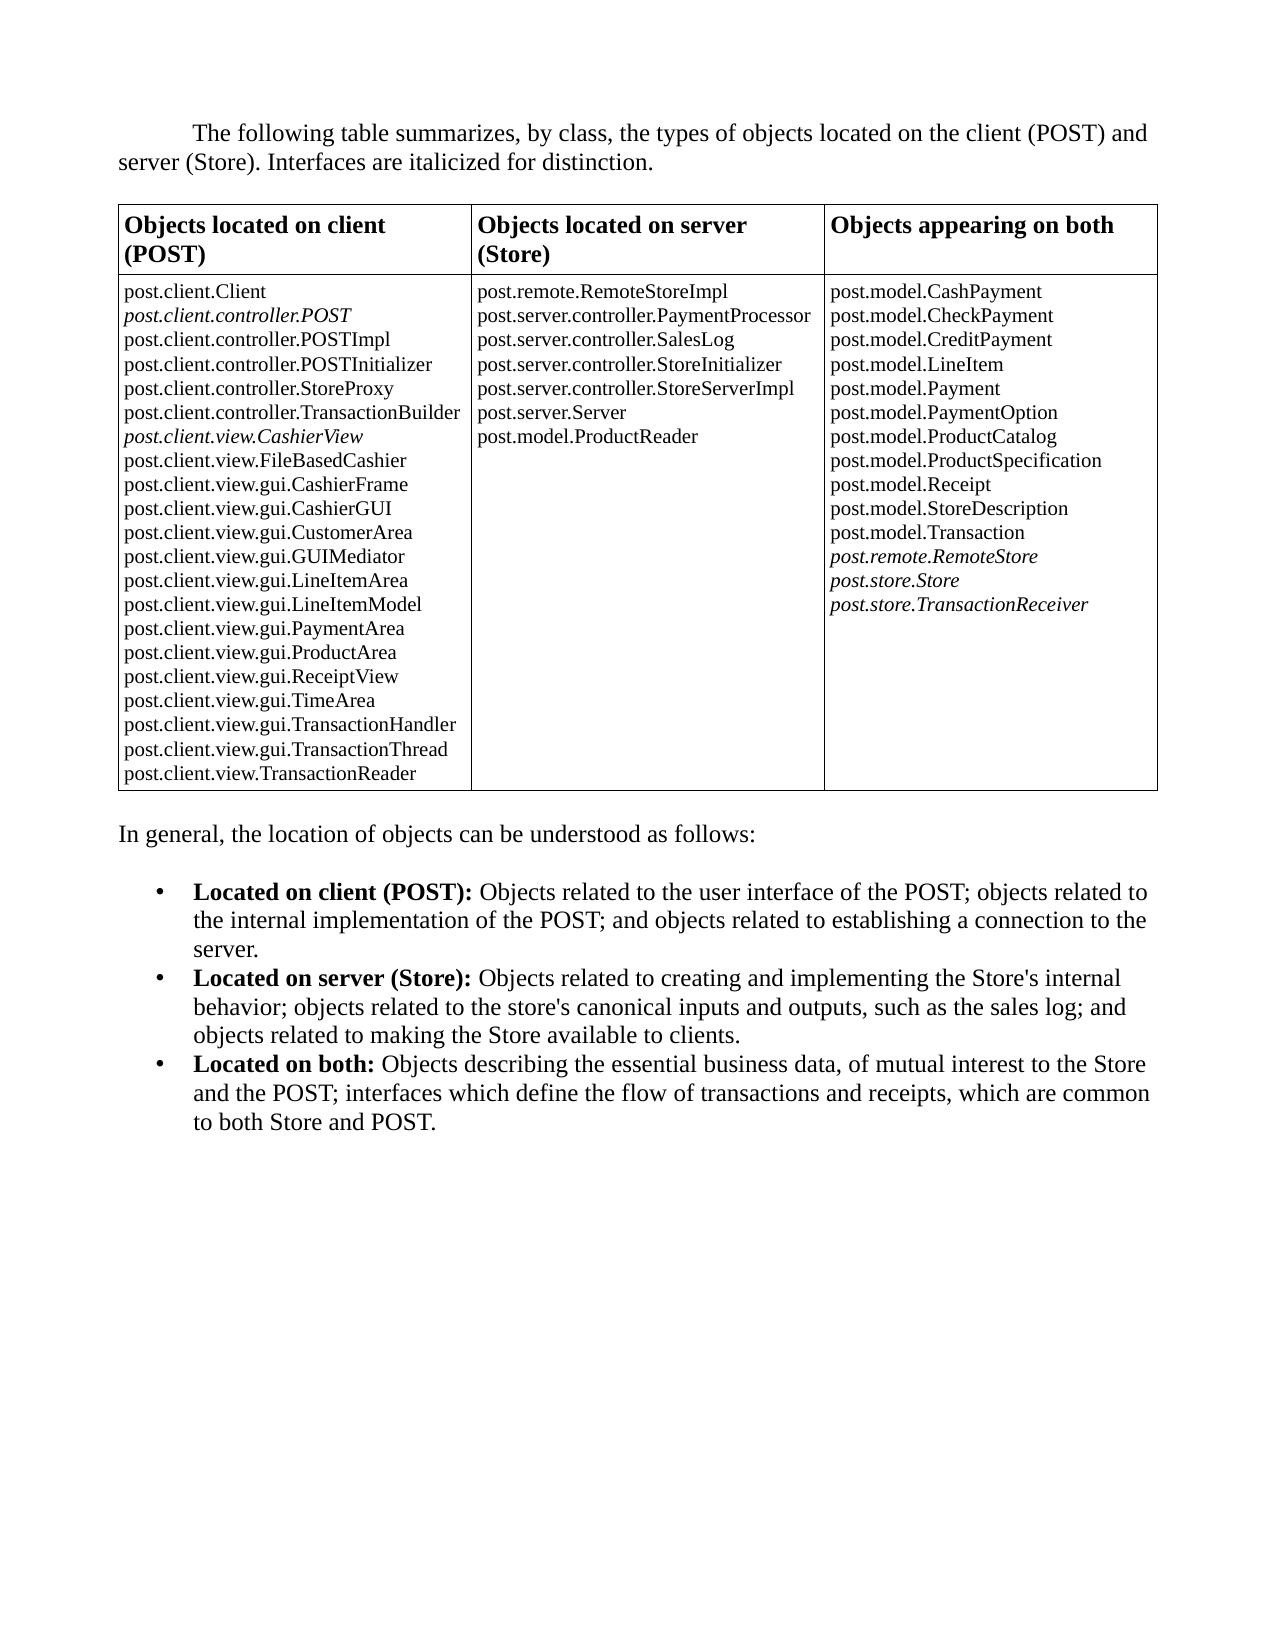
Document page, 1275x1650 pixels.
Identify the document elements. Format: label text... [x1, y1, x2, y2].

table_header Objects located on client (POST) [119, 205, 471, 273]
list Located on client (POST): Objects related to the user interface of the POST; objects related to the internal implementation of the POST; and objects related to establishing a connection to the server. [156, 877, 1157, 963]
table_cell post.client.Client post.client.controller.POST post.client.controller.POSTImpl post.client.controller.POSTInitializer post.client.controller.StoreProxy post.client.controller.TransactionBuilder post.client.view.CashierView post.client.view.FileBasedCashier post.client.view.gui.CashierFrame post.client.view.gui.CashierGUI post.client.view.gui.CustomerArea post.client.view.gui.GUIMediator post.client.view.gui.LineItemArea post.client.view.gui.LineItemModel post.client.view.gui.PaymentArea post.client.view.gui.ProductArea post.client.view.gui.ReceiptView post.client.view.gui.TimeArea post.client.view.gui.TransactionHandler post.client.view.gui.TransactionThread post.client.view.TransactionReader [119, 275, 471, 790]
table_cell post.remote.RemoteStoreImpl post.server.controller.PaymentProcessor post.server.controller.SalesLog post.server.controller.StoreInitializer post.server.controller.StoreServerImpl post.server.Server post.model.ProductReader [472, 275, 824, 790]
text In general, the location of objects can be understood as follows: [118, 819, 1157, 848]
list Located on both: Objects describing the essential business data, of mutual interest to the Store and the POST; interfaces which define the flow of transactions and receipts, which are common to both Store and POST. [156, 1049, 1157, 1135]
table_header Objects located on server (Store) [472, 205, 824, 273]
list Located on server (Store): Objects related to creating and implementing the Store's internal behavior; objects related to the store's canonical inputs and outputs, such as the sales log; and objects related to making the Store available to clients. [156, 963, 1157, 1049]
table_header Objects appearing on both [825, 205, 1157, 273]
text The following table summarizes, by class, the types of objects located on the client (POST) and server (Store). Interfaces are italicized for distinction. [118, 118, 1157, 176]
table_cell post.model.CashPayment post.model.CheckPayment post.model.CreditPayment post.model.LineItem post.model.Payment post.model.PaymentOption post.model.ProductCatalog post.model.ProductSpecification post.model.Receipt post.model.StoreDescription post.model.Transaction post.remote.RemoteStore post.store.Store post.store.TransactionReceiver [825, 275, 1157, 790]
